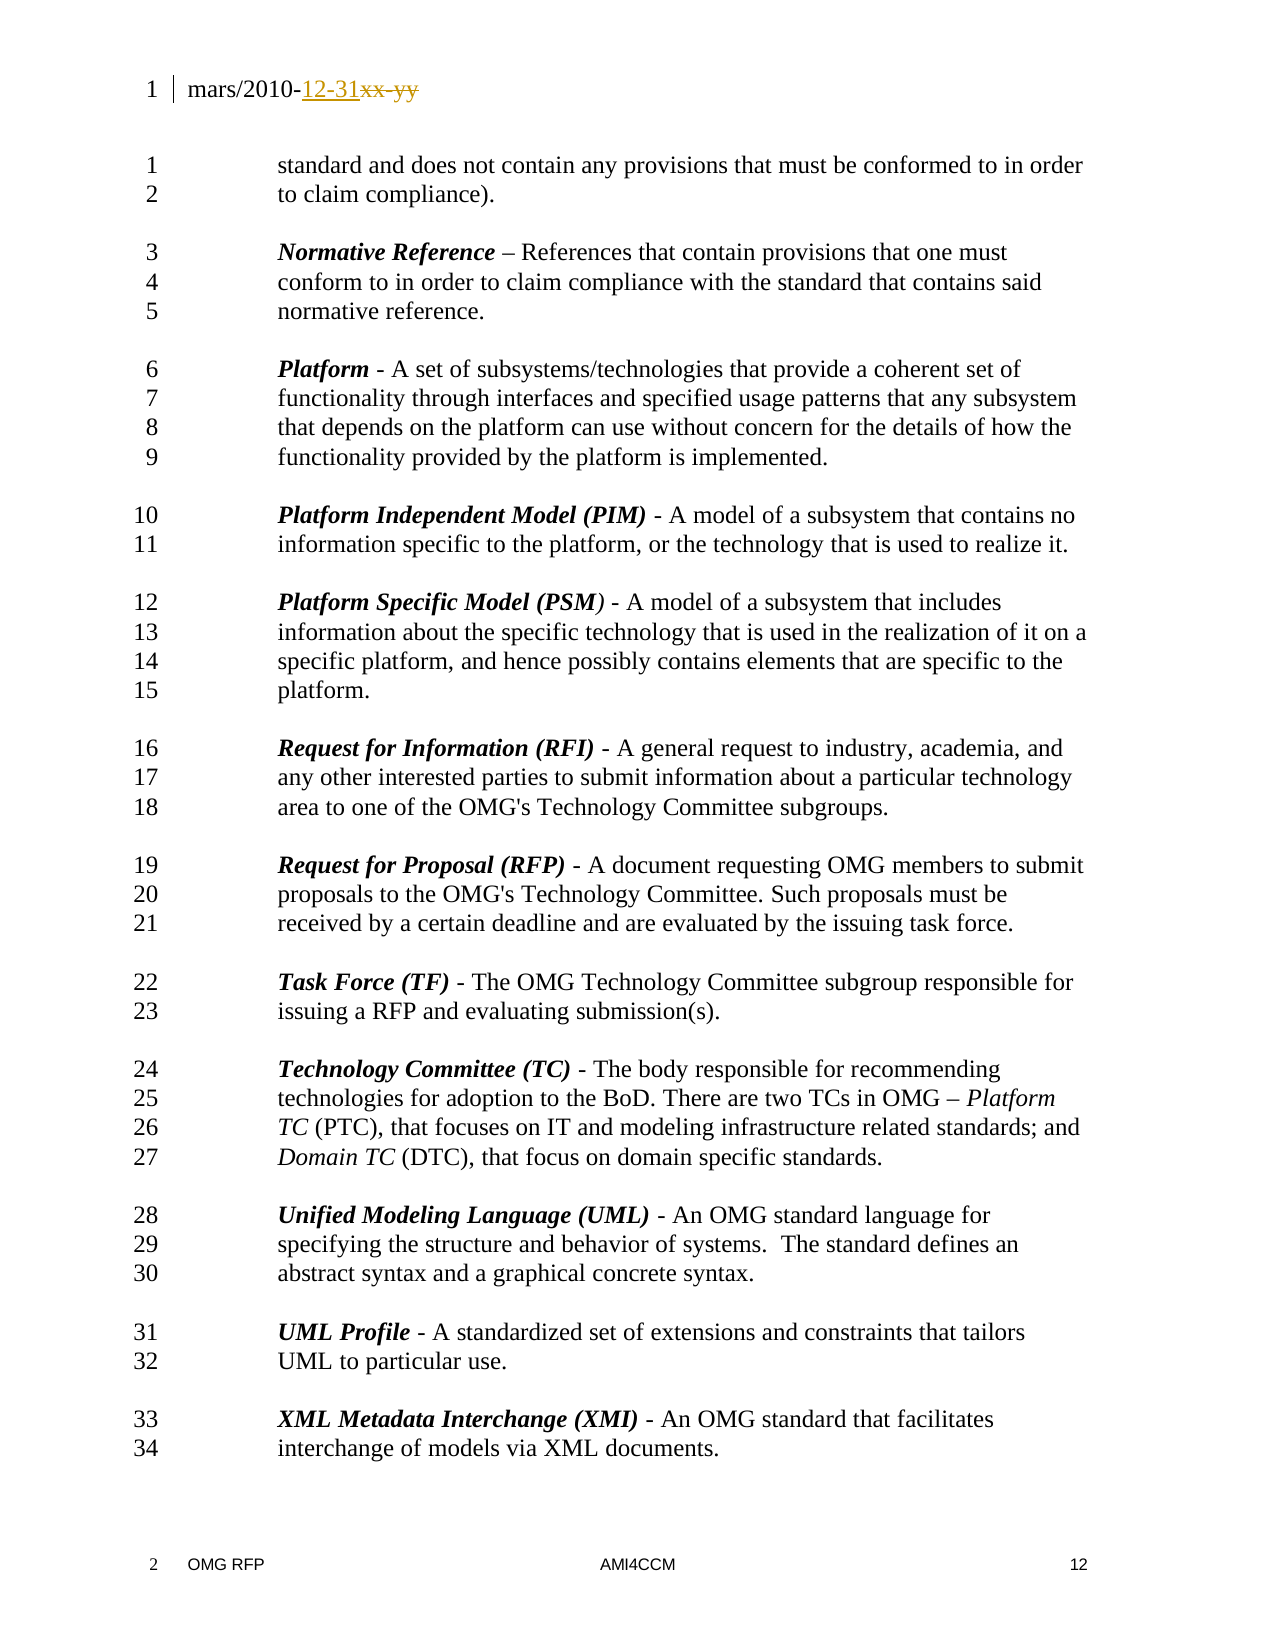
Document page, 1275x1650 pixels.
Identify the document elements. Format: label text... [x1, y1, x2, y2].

text Task Force (TF) - The OMG Technology Committee subgroup responsible for issuing a RFP and evaluating submission(s). [277, 967, 1087, 1025]
text Normative Reference – References that contain provisions that one must conform to in order to claim compliance with the standard that contains said normative reference. [277, 237, 1087, 325]
text Request for Information (RFI) - A general request to industry, academia, and any other interested parties to submit information about a particular technology area to one of the OMG's Technology Committee subgroups. [277, 733, 1087, 821]
text XML Metadata Interchange (XMI) - An OMG standard that facilitates interchange of models via XML documents. [277, 1404, 1087, 1462]
text Platform Specific Model (PSM) - A model of a subsystem that includes information about the specific technology that is used in the realization of it on a specific platform, and hence possibly contains elements that are specific to the platform. [277, 587, 1087, 704]
text standard and does not contain any provisions that must be conformed to in order to claim compliance). [277, 150, 1087, 208]
text Unified Modeling Language (UML) - An OMG standard language for specifying the structure and behavior of systems. The standard defines an abstract syntax and a graphical concrete syntax. [277, 1200, 1087, 1287]
text Technology Committee (TC) - The body responsible for recommending technologies for adoption to the BoD. There are two TCs in OMG – Platform TC (PTC), that focuses on IT and modeling infrastructure related standards; and Domain TC (DTC), that focus on domain specific standards. [277, 1054, 1087, 1171]
text Request for Proposal (RFP) - A document requesting OMG members to submit proposals to the OMG's Technology Committee. Such proposals must be received by a certain deadline and are evaluated by the issuing task force. [277, 850, 1087, 937]
text Platform - A set of subsystems/technologies that provide a coherent set of functionality through interfaces and specified usage patterns that any subsystem that depends on the platform can use without concern for the details of how the functionality provided by the platform is implemented. [277, 354, 1087, 471]
text UML Profile - A standardized set of extensions and constraints that tailors UML to particular use. [277, 1317, 1087, 1375]
text Platform Independent Model (PIM) - A model of a subsystem that contains no information specific to the platform, or the technology that is used to realize it. [277, 500, 1087, 558]
